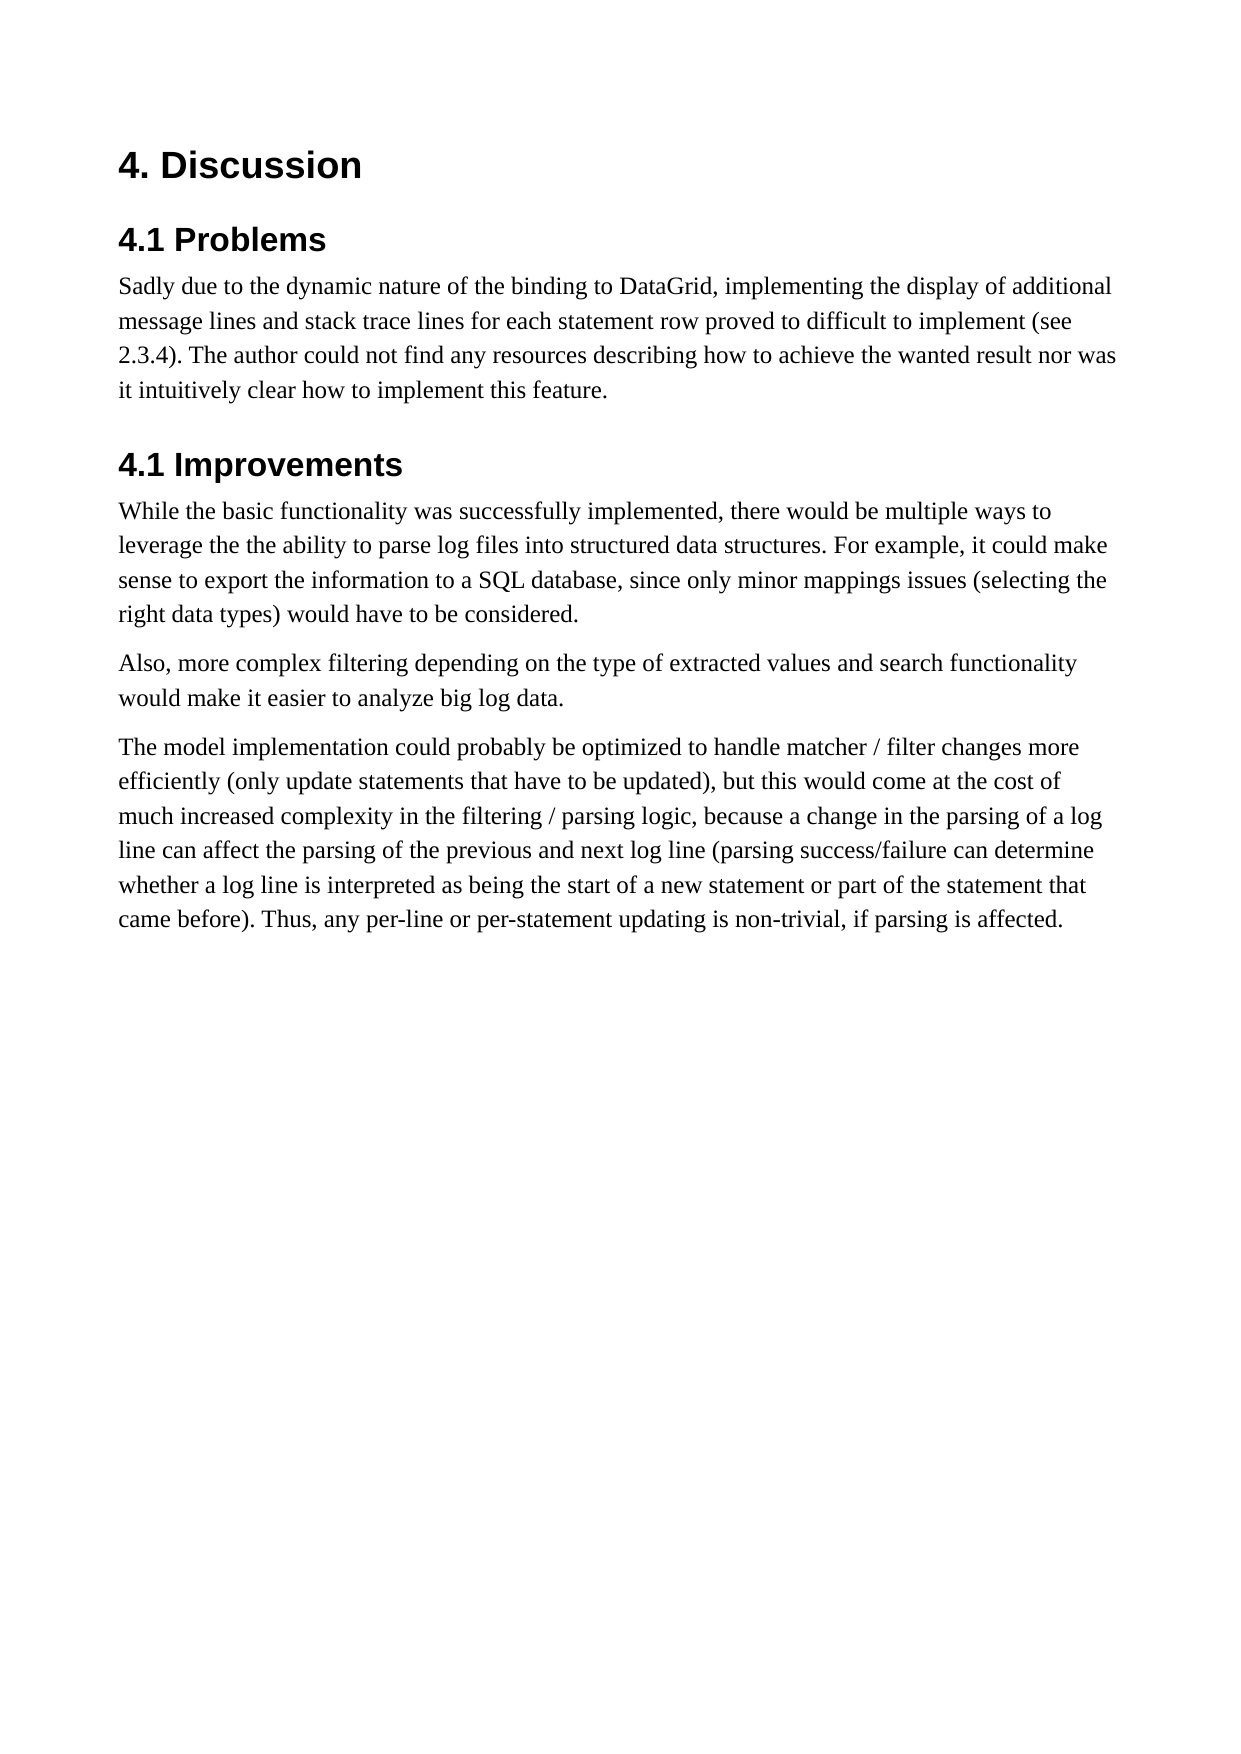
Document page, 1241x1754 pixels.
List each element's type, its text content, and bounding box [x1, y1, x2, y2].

subtitle 4.1 Problems [118, 220, 1122, 259]
text Also, more complex filtering depending on the type of extracted values and search functionality would make it easier to analyze big log data. [118, 648, 1122, 711]
text Sadly due to the dynamic nature of the binding to DataGrid, implementing the display of additional message lines and stack trace lines for each statement row proved to difficult to implement (see 2.3.4). The author could not find any resources describing how to achieve the wanted result nor was it intuitively clear how to implement this feature. [118, 271, 1122, 403]
text While the basic functionality was successfully implemented, there would be multiple ways to leverage the the ability to parse log files into structured data structures. For example, it could make sense to export the information to a SQL database, since only minor mappings issues (selecting the right data types) would have to be considered. [118, 496, 1122, 628]
subtitle 4. Discussion [118, 143, 1122, 187]
subtitle 4.1 Improvements [118, 444, 1122, 483]
text The model implementation could probably be optimized to handle matcher / filter changes more efficiently (only update statements that have to be updated), but this would come at the cost of much increased complexity in the filtering / parsing logic, because a change in the parsing of a log line can affect the parsing of the previous and next log line (parsing success/failure can determine whether a log line is interpreted as being the start of a new statement or part of the statement that came before). Thus, any per-line or per-statement updating is non-trivial, if parsing is affected. [118, 732, 1122, 933]
